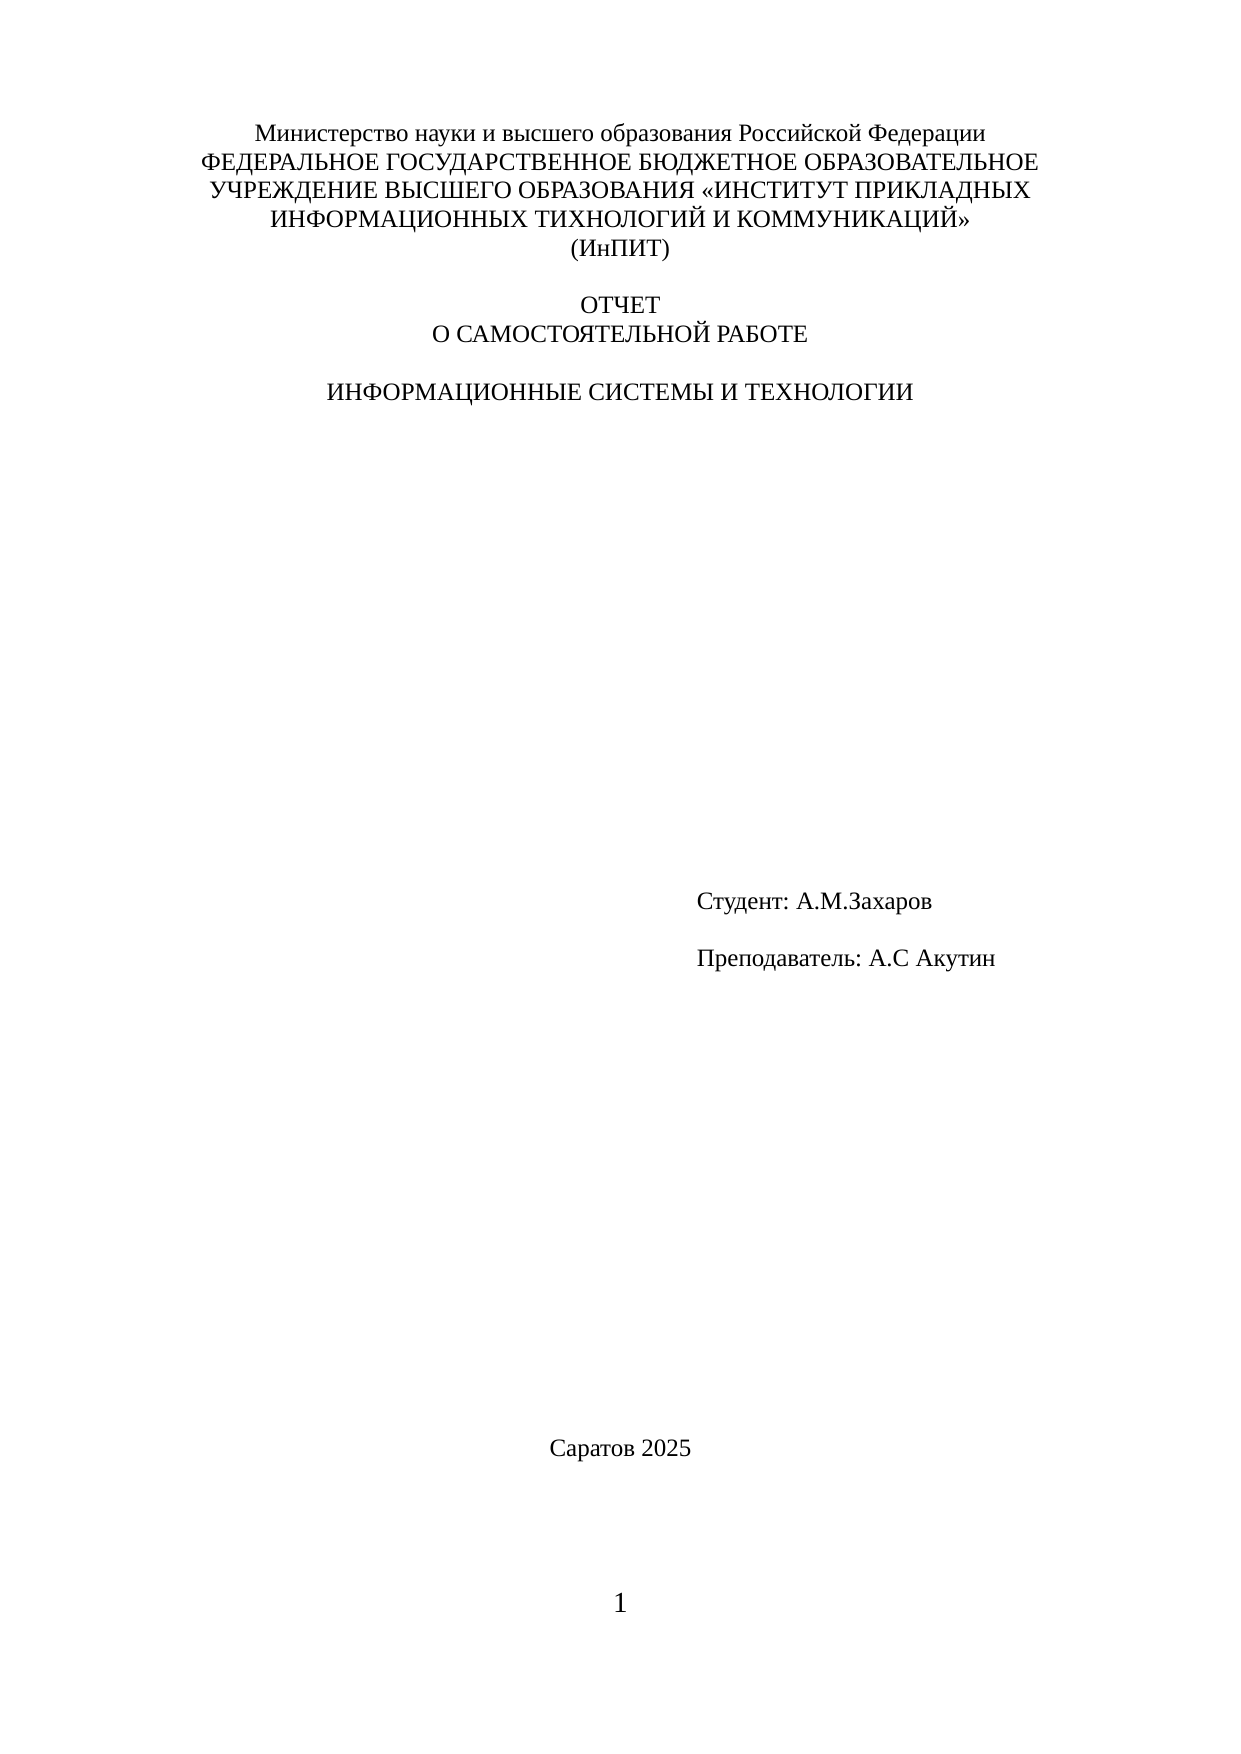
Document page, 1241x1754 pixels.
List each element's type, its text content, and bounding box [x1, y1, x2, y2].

list ОТЧЕТ [118, 291, 1122, 319]
list ФЕДЕРАЛЬНОЕ ГОСУДАРСТВЕННОЕ БЮДЖЕТНОЕ ОБРАЗОВАТЕЛЬНОЕ УЧРЕЖДЕНИЕ ВЫСШЕГО ОБРАЗОВАНИЯ «ИНСТИТУТ ПРИКЛАДНЫХ ИНФОРМАЦИОННЫХ ТИХНОЛОГИЙ И КОММУНИКАЦИЙ» [118, 147, 1122, 233]
list Саратов 2025 [522, 1433, 718, 1461]
list Преподаватель: А.С Акутин [697, 943, 1154, 972]
list Студент: А.М.Захаров [697, 886, 1154, 914]
list (ИнПИТ) [118, 233, 1122, 262]
text ИНФОРМАЦИОННЫЕ СИСТЕМЫ И ТЕХНОЛОГИИ [118, 377, 1122, 406]
list О САМОСТОЯТЕЛЬНОЙ РАБОТЕ [118, 319, 1122, 348]
list Министерство науки и высшего образования Российской Федерации [118, 118, 1122, 147]
